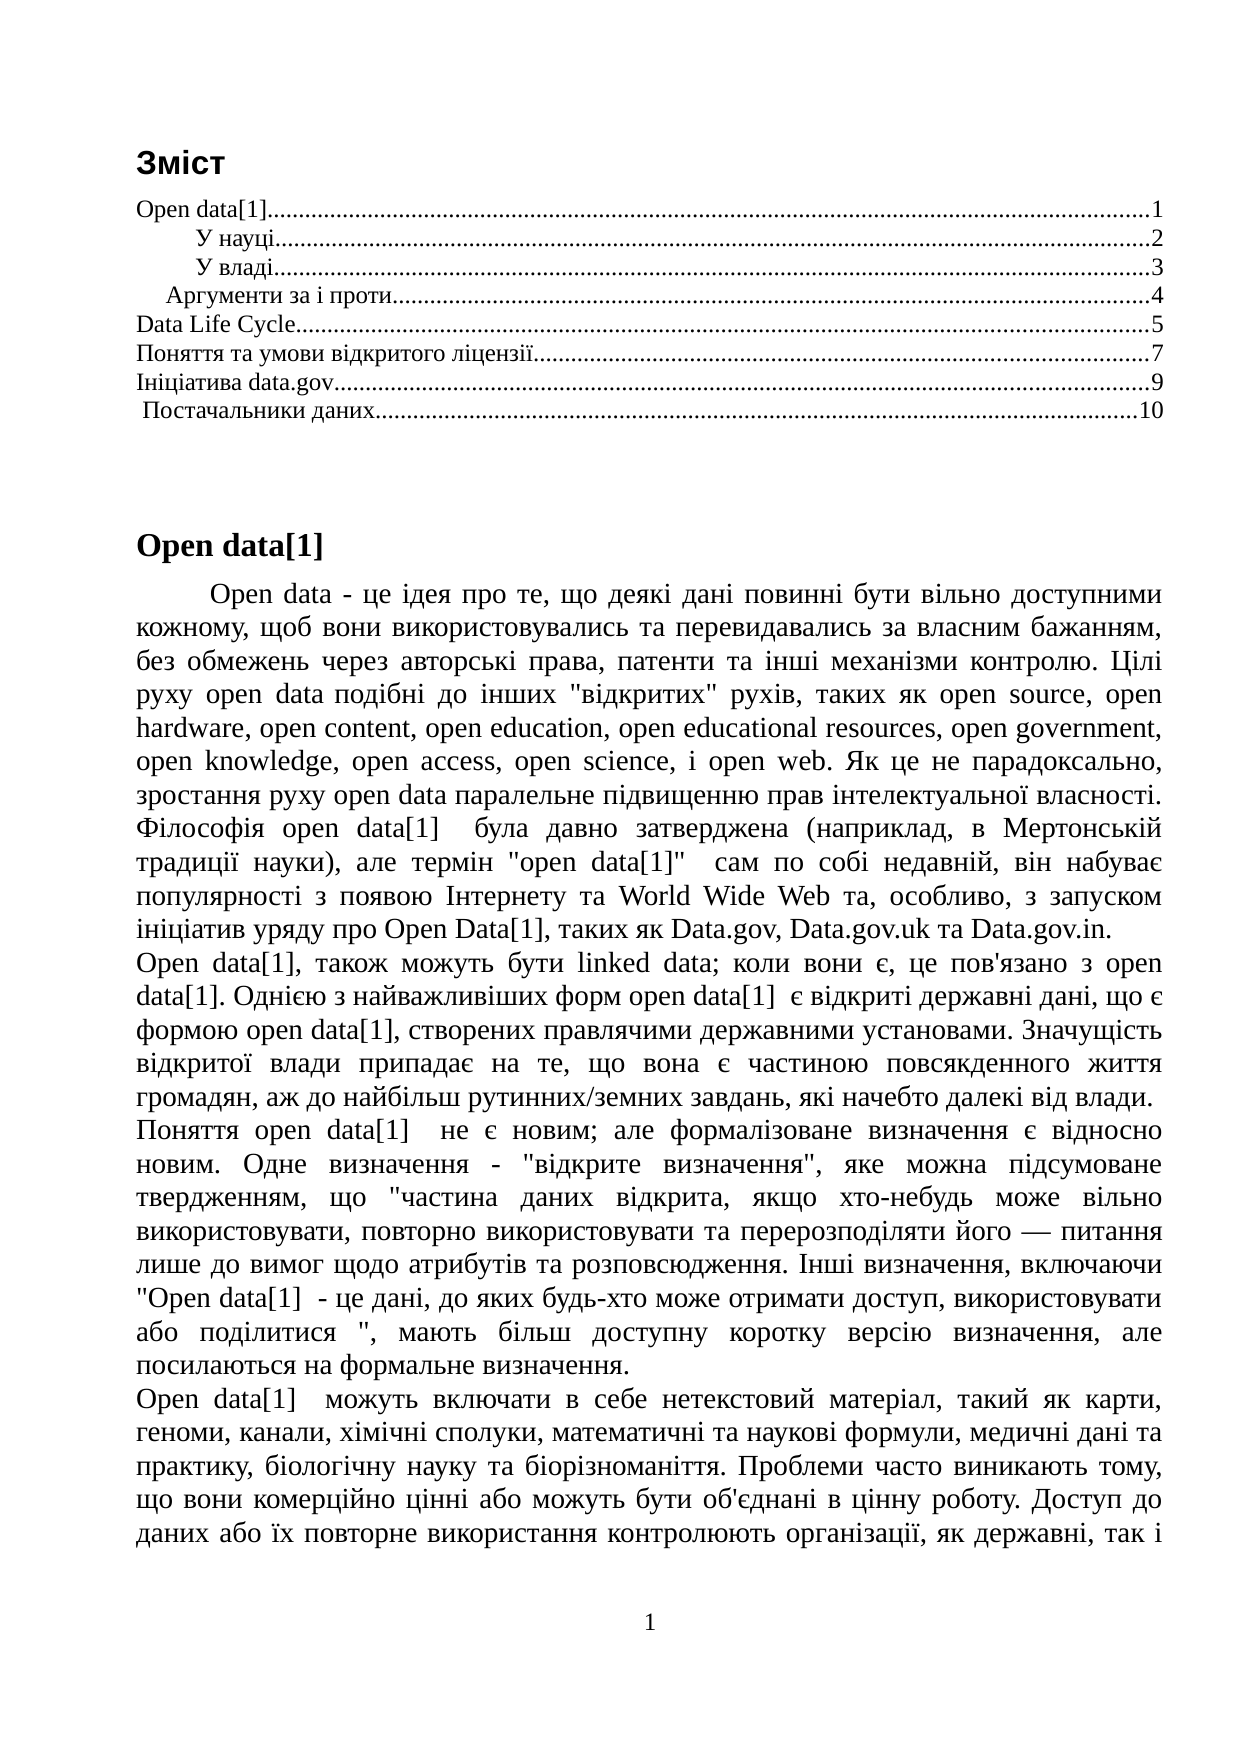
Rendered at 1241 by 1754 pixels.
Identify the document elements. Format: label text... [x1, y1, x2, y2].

text Open data[1] можуть включати в себе нетекстовий матеріал, такий як карти, геноми, канали, хімічні сполуки, математичні та наукові формули, медичні дані та практику, біологічну науку та біорізноманіття. Проблеми часто виникають тому, що вони комерційно цінні або можуть бути об'єднані в цінну роботу. Доступ до даних або їх повторне використання контролюють організації, як державні, так і [136, 1381, 1163, 1548]
text Open data[1] 1 [136, 194, 1163, 223]
text Поняття open data[1] не є новим; але формалізоване визначення є відносно новим. Одне визначення - "відкрите визначення", яке можна підсумоване твердженням, що "частина даних відкрита, якщо хто-небудь може вільно використовувати, повторно використовувати та перерозподіляти його — питання лише до вимог щодо атрибутів та розповсюдження. Інші визначення, включаючи "Open data[1] - це дані, до яких будь-хто може отримати доступ, використовувати або поділитися ", мають більш доступну коротку версію визначення, але посилаються на формальне визначення. [136, 1112, 1163, 1381]
subtitle Open data[1] [136, 525, 1163, 563]
text Open data - це ідея про те, що деякі дані повинні бути вільно доступними кожному, щоб вони використовувались та перевидавались за власним бажанням, без обмежень через авторські права, патенти та інші механізми контролю. Цілі руху open data подібні до інших "відкритих" рухів, таких як open source, open hardware, open content, open education, open educational resources, open government, open knowledge, open access, open science, і open web. Як це не парадоксально, зростання руху open data паралельне підвищенню прав інтелектуальної власності. Філософія open data[1] була давно затверджена (наприклад, в Мертонській традиції науки), але термін "open data[1]" сам по собі недавній, він набуває популярності з появою Інтернету та World Wide Web та, особливо, з запуском ініціатив уряду про Open Data[1], таких як Data.gov, Data.gov.uk та Data.gov.in. [136, 576, 1163, 945]
text Постачальники даних 10 [136, 395, 1163, 424]
subtitle Зміст [136, 143, 1163, 182]
text У владі 3 [195, 252, 1163, 280]
text Аргументи за і проти 4 [165, 280, 1163, 309]
text Data Life Cycle 5 [136, 309, 1163, 338]
text Поняття та умови відкритого ліцензії 7 [136, 338, 1163, 367]
text Open data[1], також можуть бути linked data; коли вони є, це пов'язано з open data[1]. Однією з найважливіших форм open data[1] є відкриті державні дані, що є формою open data[1], створених правлячими державними установами. Значущість відкритої влади припадає на те, що вона є частиною повсякденного життя громадян, аж до найбільш рутинних/земних завдань, які начебто далекі від влади. [136, 945, 1163, 1112]
text У науці 2 [195, 223, 1163, 252]
text Ініціатива data.gov 9 [136, 367, 1163, 395]
